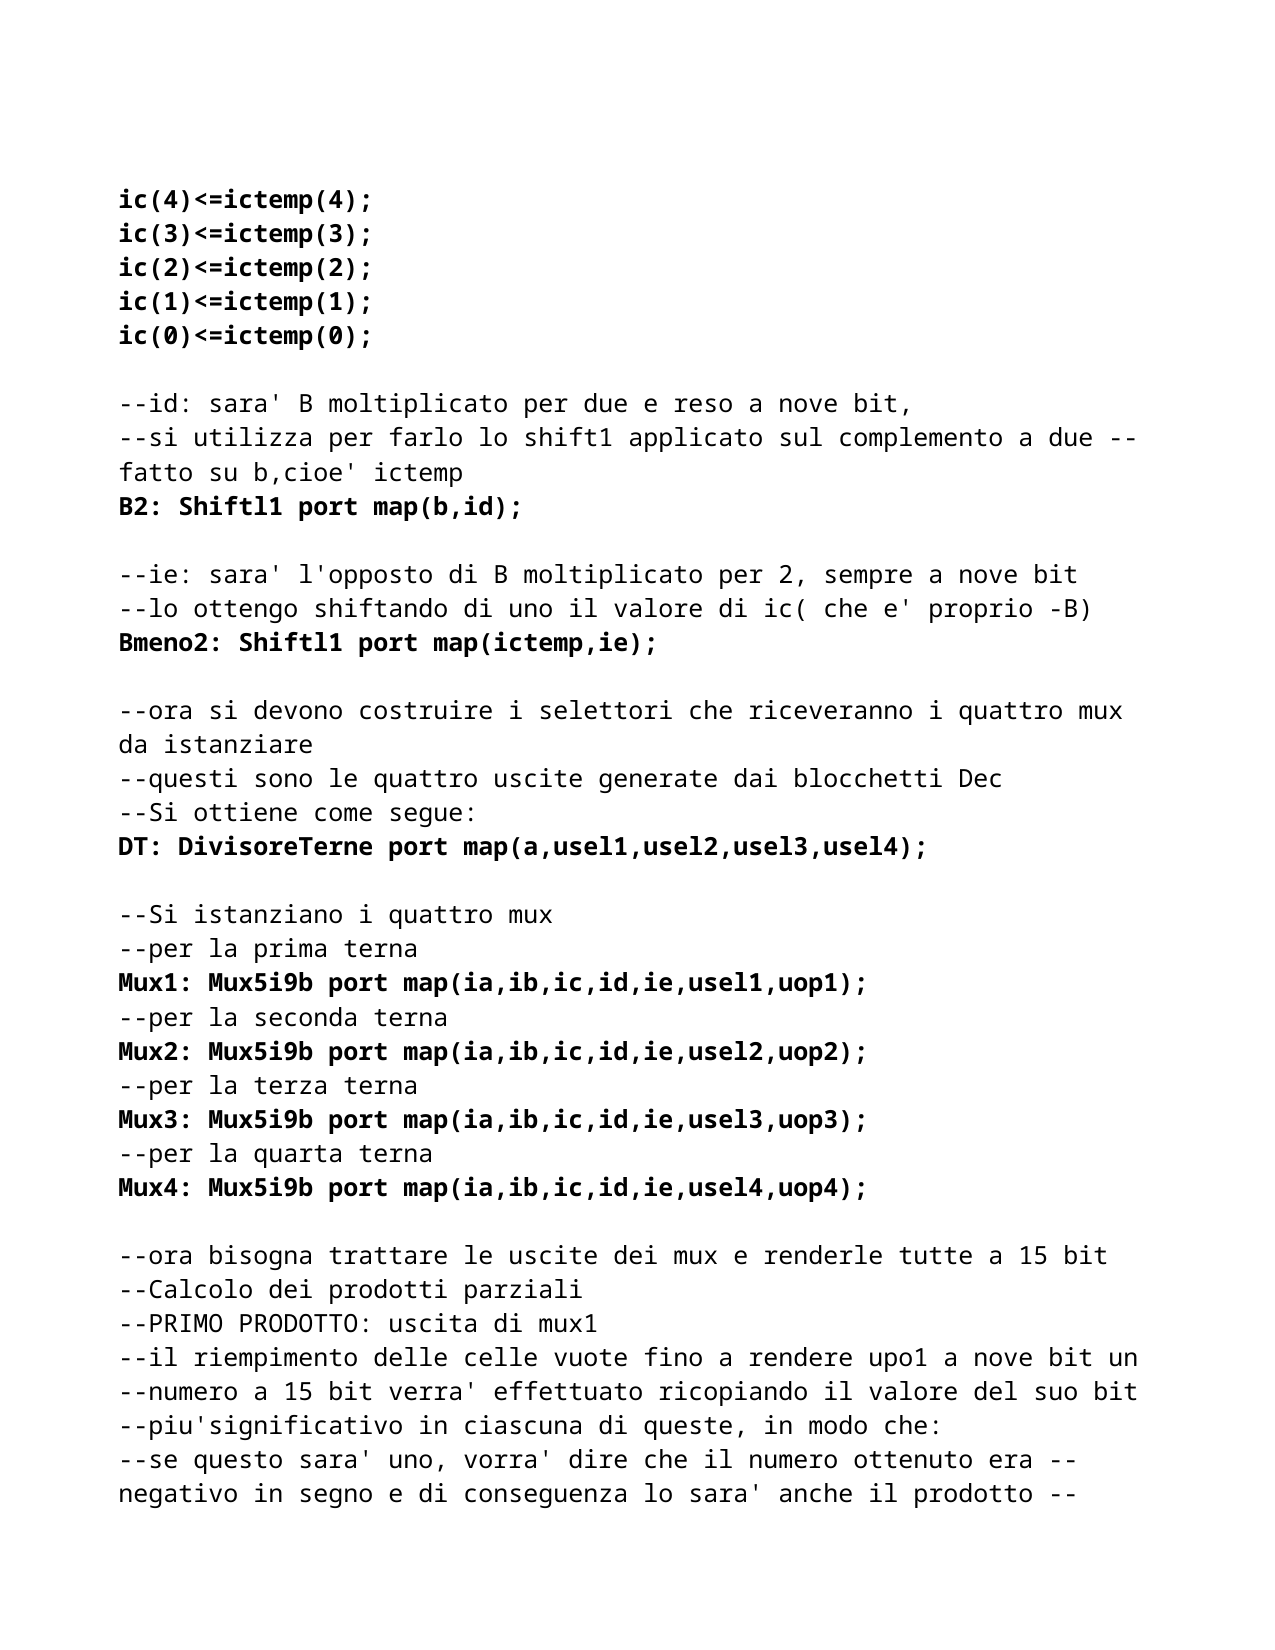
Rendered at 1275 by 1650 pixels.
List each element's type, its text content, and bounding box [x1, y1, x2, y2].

text B2: Shiftl1 port map(b,id); [118, 488, 1157, 522]
text --per la terza terna [118, 1067, 1157, 1101]
text --se questo sara' uno, vorra' dire che il numero ottenuto era --negativo in segno e di conseguenza lo sara' anche il prodotto [118, 1442, 1157, 1510]
text ic(3)<=ictemp(3); [118, 216, 1157, 250]
text --si utilizza per farlo lo shift1 applicato sul complemento a due --fatto su b,cioe' ictemp [118, 420, 1157, 488]
text --il riempimento delle celle vuote fino a rendere upo1 a nove bit un --numero a 15 bit verra' effettuato ricopiando il valore del suo bit --piu'significativo in ciascuna di queste, in modo che: [118, 1340, 1157, 1442]
text --ora si devono costruire i selettori che riceveranno i quattro mux da istanziare [118, 693, 1157, 761]
text ic(4)<=ictemp(4); [118, 182, 1157, 216]
text --per la quarta terna [118, 1135, 1157, 1169]
text Bmeno2: Shiftl1 port map(ictemp,ie); [118, 624, 1157, 658]
text Mux1: Mux5i9b port map(ia,ib,ic,id,ie,usel1,uop1); [118, 965, 1157, 999]
text Mux2: Mux5i9b port map(ia,ib,ic,id,ie,usel2,uop2); [118, 1033, 1157, 1067]
text Mux3: Mux5i9b port map(ia,ib,ic,id,ie,usel3,uop3); [118, 1101, 1157, 1135]
text --Calcolo dei prodotti parziali [118, 1272, 1157, 1306]
text --questi sono le quattro uscite generate dai blocchetti Dec [118, 761, 1157, 795]
text --ora bisogna trattare le uscite dei mux e renderle tutte a 15 bit [118, 1238, 1157, 1272]
text --PRIMO PRODOTTO: uscita di mux1 [118, 1306, 1157, 1340]
text ic(2)<=ictemp(2); [118, 250, 1157, 284]
text --lo ottengo shiftando di uno il valore di ic( che e' proprio -B) [118, 590, 1157, 624]
text ic(1)<=ictemp(1); [118, 284, 1157, 318]
text --Si istanziano i quattro mux [118, 897, 1157, 931]
text --Si ottiene come segue: [118, 795, 1157, 829]
text Mux4: Mux5i9b port map(ia,ib,ic,id,ie,usel4,uop4); [118, 1169, 1157, 1203]
text --id: sara' B moltiplicato per due e reso a nove bit, [118, 386, 1157, 420]
text DT: DivisoreTerne port map(a,usel1,usel2,usel3,usel4); [118, 829, 1157, 863]
text --per la seconda terna [118, 999, 1157, 1033]
text ic(0)<=ictemp(0); [118, 318, 1157, 352]
text --ie: sara' l'opposto di B moltiplicato per 2, sempre a nove bit [118, 556, 1157, 590]
text --per la prima terna [118, 931, 1157, 965]
